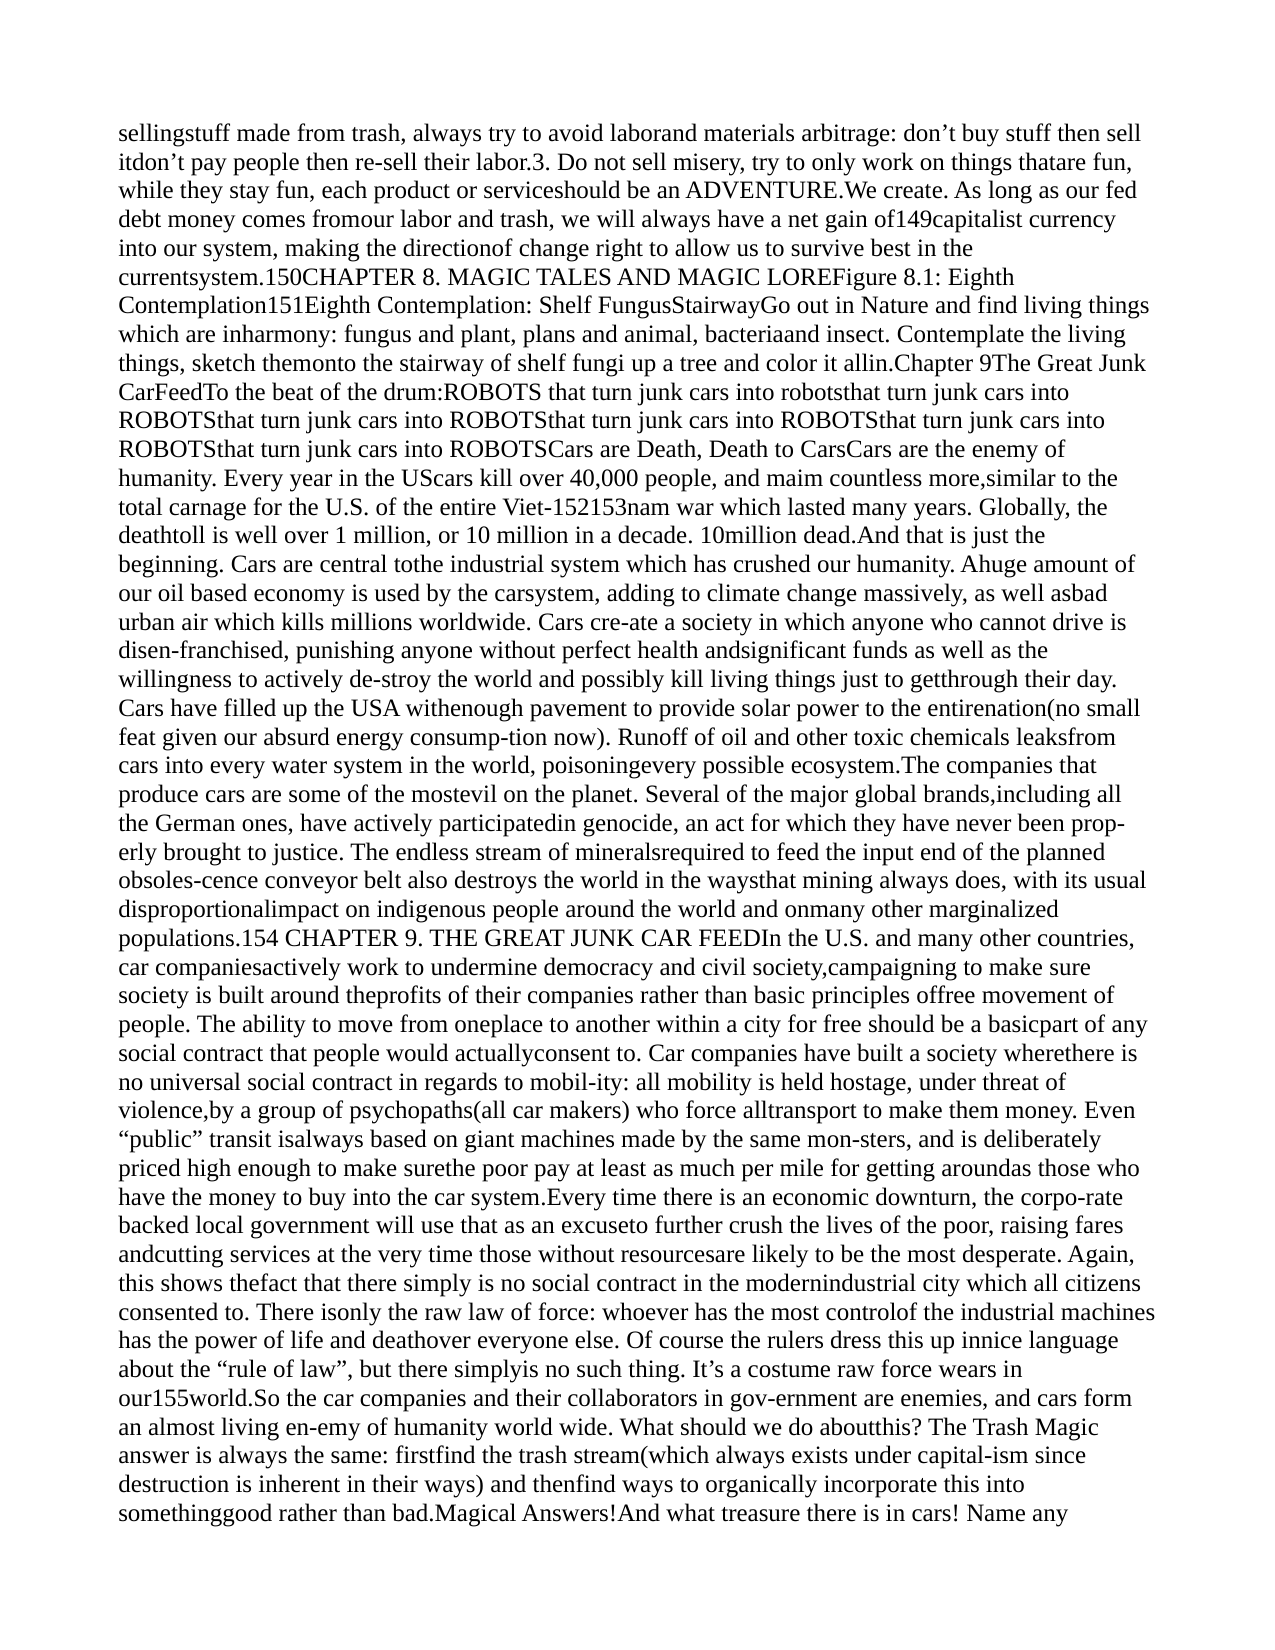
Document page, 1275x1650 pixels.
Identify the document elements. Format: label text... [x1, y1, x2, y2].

text sellingstuff made from trash, always try to avoid laborand materials arbitrage: don’t buy stuff then sell itdon’t pay people then re-sell their labor.3. Do not sell misery, try to only work on things thatare fun, while they stay fun, each product or serviceshould be an ADVENTURE.We create. As long as our fed debt money comes fromour labor and trash, we will always have a net gain of149capitalist currency into our system, making the directionof change right to allow us to survive best in the currentsystem.150CHAPTER 8. MAGIC TALES AND MAGIC LOREFigure 8.1: Eighth Contemplation151Eighth Contemplation: Shelf FungusStairwayGo out in Nature and find living things which are inharmony: fungus and plant, plans and animal, bacteriaand insect. Contemplate the living things, sketch themonto the stairway of shelf fungi up a tree and color it allin.Chapter 9The Great Junk CarFeedTo the beat of the drum:ROBOTS that turn junk cars into robotsthat turn junk cars into ROBOTSthat turn junk cars into ROBOTSthat turn junk cars into ROBOTSthat turn junk cars into ROBOTSthat turn junk cars into ROBOTSCars are Death, Death to CarsCars are the enemy of humanity. Every year in the UScars kill over 40,000 people, and maim countless more,similar to the total carnage for the U.S. of the entire Viet-152153nam war which lasted many years. Globally, the deathtoll is well over 1 million, or 10 million in a decade. 10million dead.And that is just the beginning. Cars are central tothe industrial system which has crushed our humanity. Ahuge amount of our oil based economy is used by the carsystem, adding to climate change massively, as well asbad urban air which kills millions worldwide. Cars cre-ate a society in which anyone who cannot drive is disen-franchised, punishing anyone without perfect health andsignificant funds as well as the willingness to actively de-stroy the world and possibly kill living things just to getthrough their day. Cars have filled up the USA withenough pavement to provide solar power to the entirenation(no small feat given our absurd energy consump-tion now). Runoff of oil and other toxic chemicals leaksfrom cars into every water system in the world, poisoningevery possible ecosystem.The companies that produce cars are some of the mostevil on the planet. Several of the major global brands,including all the German ones, have actively participatedin genocide, an act for which they have never been prop-erly brought to justice. The endless stream of mineralsrequired to feed the input end of the planned obsoles-cence conveyor belt also destroys the world in the waysthat mining always does, with its usual disproportionalimpact on indigenous people around the world and onmany other marginalized populations.154 CHAPTER 9. THE GREAT JUNK CAR FEEDIn the U.S. and many other countries, car companiesactively work to undermine democracy and civil society,campaigning to make sure society is built around theprofits of their companies rather than basic principles offree movement of people. The ability to move from oneplace to another within a city for free should be a basicpart of any social contract that people would actuallyconsent to. Car companies have built a society wherethere is no universal social contract in regards to mobil-ity: all mobility is held hostage, under threat of violence,by a group of psychopaths(all car makers) who force alltransport to make them money. Even “public” transit isalways based on giant machines made by the same mon-sters, and is deliberately priced high enough to make surethe poor pay at least as much per mile for getting aroundas those who have the money to buy into the car system.Every time there is an economic downturn, the corpo-rate backed local government will use that as an excuseto further crush the lives of the poor, raising fares andcutting services at the very time those without resourcesare likely to be the most desperate. Again, this shows thefact that there simply is no social contract in the modernindustrial city which all citizens consented to. There isonly the raw law of force: whoever has the most controlof the industrial machines has the power of life and deathover everyone else. Of course the rulers dress this up innice language about the “rule of law”, but there simplyis no such thing. It’s a costume raw force wears in our155world.So the car companies and their collaborators in gov-ernment are enemies, and cars form an almost living en-emy of humanity world wide. What should we do aboutthis? The Trash Magic answer is always the same: firstfind the trash stream(which always exists under capital-ism since destruction is inherent in their ways) and thenfind ways to organically incorporate this into somethinggood rather than bad.Magical Answers!And what treasure there is in cars! Name any [118, 118, 1157, 1527]
